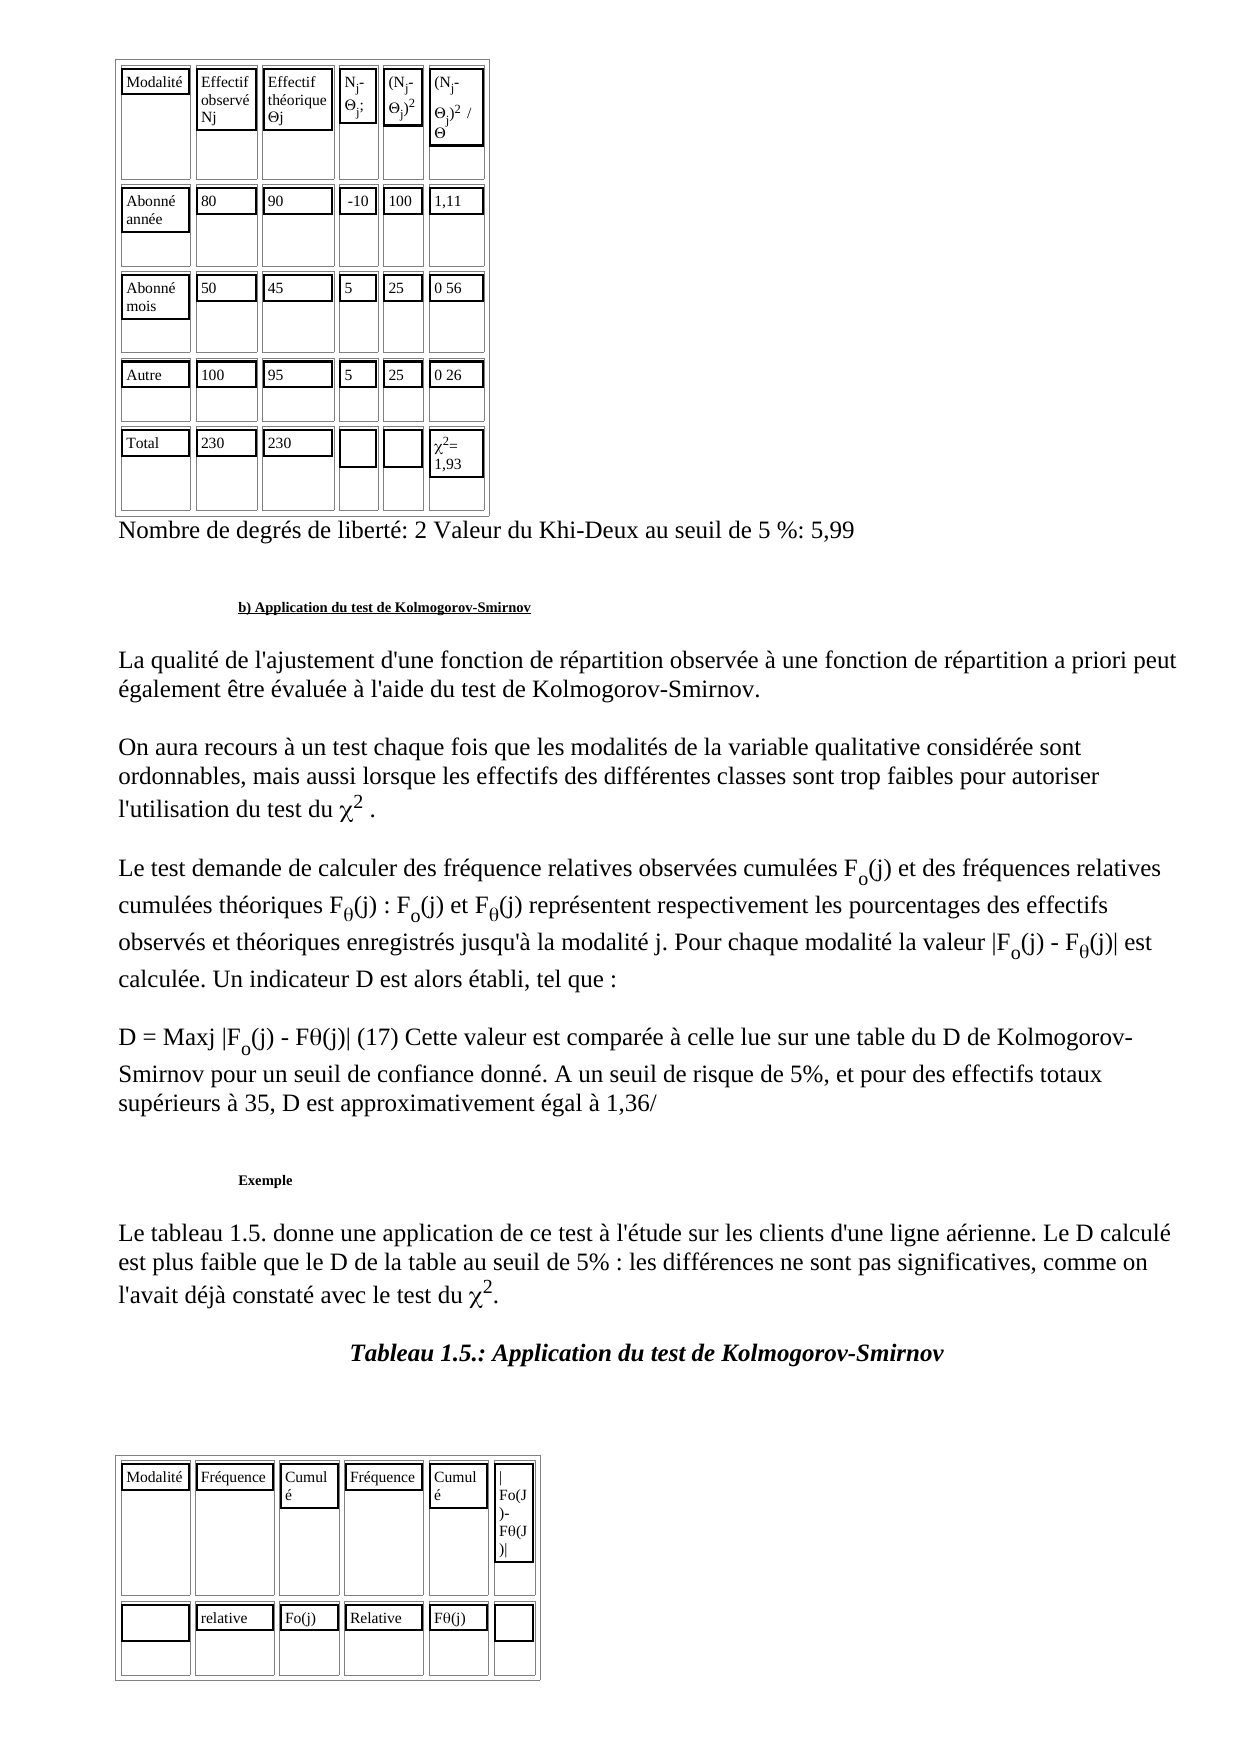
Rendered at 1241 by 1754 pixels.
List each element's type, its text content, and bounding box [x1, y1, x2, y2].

table_header Nj-Qj; [336, 60, 380, 179]
table_cell 50 [193, 266, 260, 352]
table_cell 100 [380, 179, 426, 266]
table_cell [118, 1595, 193, 1674]
table_header Fréquence [193, 1456, 277, 1595]
table_cell relative [193, 1595, 277, 1674]
table_cell [340, 468, 378, 510]
text On aura recours à un test chaque fois que les modalités de la variable qualitative considérée sont ordonnables, mais aussi lorsque les effectifs des différentes classes sont trop faibles pour autoriser l'utilisation du test du c2 . [118, 732, 1181, 823]
table_header Fréquence [342, 1456, 426, 1595]
table_header Effectif observé Nj [193, 60, 260, 179]
table_cell 90 [260, 179, 336, 266]
table_cell Abonné mois [118, 266, 193, 352]
table_cell 25 [380, 266, 426, 352]
table_cell [491, 1595, 537, 1674]
text Le tableau 1.5. donne une application de ce test à l'étude sur les clients d'une ligne aérienne. Le D calculé est plus faible que le D de la table au seuil de 5% : les différences ne sont pas significatives, comme on l'avait déjà constaté avec le test du c2. [118, 1218, 1181, 1309]
text Le test demande de calculer des fréquence relatives observées cumulées Fo(j) et des fréquences relatives cumulées théoriques Fq(j) : Fo(j) et Fq(j) représentent respectivement les pourcentages des effectifs observés et théoriques enregistrés jusqu'à la modalité j. Pour chaque modalité la valeur |Fo(j) - Fq(j)| est calculée. Un indicateur D est alors établi, tel que : [118, 853, 1181, 993]
table_header Effectif théorique Qj [260, 60, 336, 179]
table_cell Autre [118, 352, 193, 421]
table_cell [384, 468, 423, 510]
text Tableau 1.5.: Application du test de Kolmogorov-Smirnov [118, 1338, 1181, 1367]
table_cell Abonné année [118, 179, 193, 266]
table_cell 0 26 [426, 352, 487, 421]
text Nombre de degrés de liberté: 2 Valeur du Khi-Deux au seuil de 5 %: 5,99 [118, 516, 1181, 544]
table_header (Nj-Qj)2 [380, 60, 426, 179]
table_cell c2= 1,93 [426, 421, 487, 510]
table_cell 1,11 [426, 179, 487, 266]
table_cell 100 [193, 352, 260, 421]
table_header Cumulé [426, 1456, 491, 1595]
table_cell [380, 421, 426, 510]
table_cell 230 [193, 421, 260, 510]
table_cell 230 [260, 421, 336, 510]
subtitle Exemple [118, 1172, 1181, 1188]
table_cell 5 [336, 266, 380, 352]
table_cell Total [118, 421, 193, 510]
table_header (Nj-Qj)2 /Q [426, 60, 487, 179]
table_cell 45 [260, 266, 336, 352]
table_cell [123, 1606, 188, 1640]
table_header Modalité [118, 60, 193, 179]
table_cell [122, 1642, 190, 1674]
table_header Cumulé [277, 1456, 342, 1595]
text D = Maxj |Fo(j) - Fq(j)| (17) Cette valeur est comparée à celle lue sur une table du D de Kolmogorov-Smirnov pour un seuil de confiance donné. A un seuil de risque de 5%, et pour des effectifs totaux supérieurs à 35, D est approximativement égal à 1,36/ [118, 1022, 1181, 1117]
table_cell [496, 1606, 532, 1640]
table_cell [495, 1642, 535, 1674]
subtitle b) Application du test de Kolmogorov-Smirnov [118, 599, 1181, 616]
table_header |Fo(J)-Fq(J)| [491, 1456, 537, 1595]
table_cell 95 [260, 352, 336, 421]
table_cell -10 [336, 179, 380, 266]
table_cell 5 [336, 352, 380, 421]
table_cell [341, 431, 375, 466]
table_cell [336, 421, 380, 510]
table_header Modalité [118, 1456, 193, 1595]
table_cell [385, 431, 421, 466]
table_cell 25 [380, 352, 426, 421]
text La qualité de l'ajustement d'une fonction de répartition observée à une fonction de répartition a priori peut également être évaluée à l'aide du test de Kolmogorov-Smirnov. [118, 645, 1181, 703]
table_cell Relative [342, 1595, 426, 1674]
table_cell Fq(j) [426, 1595, 491, 1674]
table_cell 0 56 [426, 266, 487, 352]
table_cell 80 [193, 179, 260, 266]
table_cell Fo(j) [277, 1595, 342, 1674]
